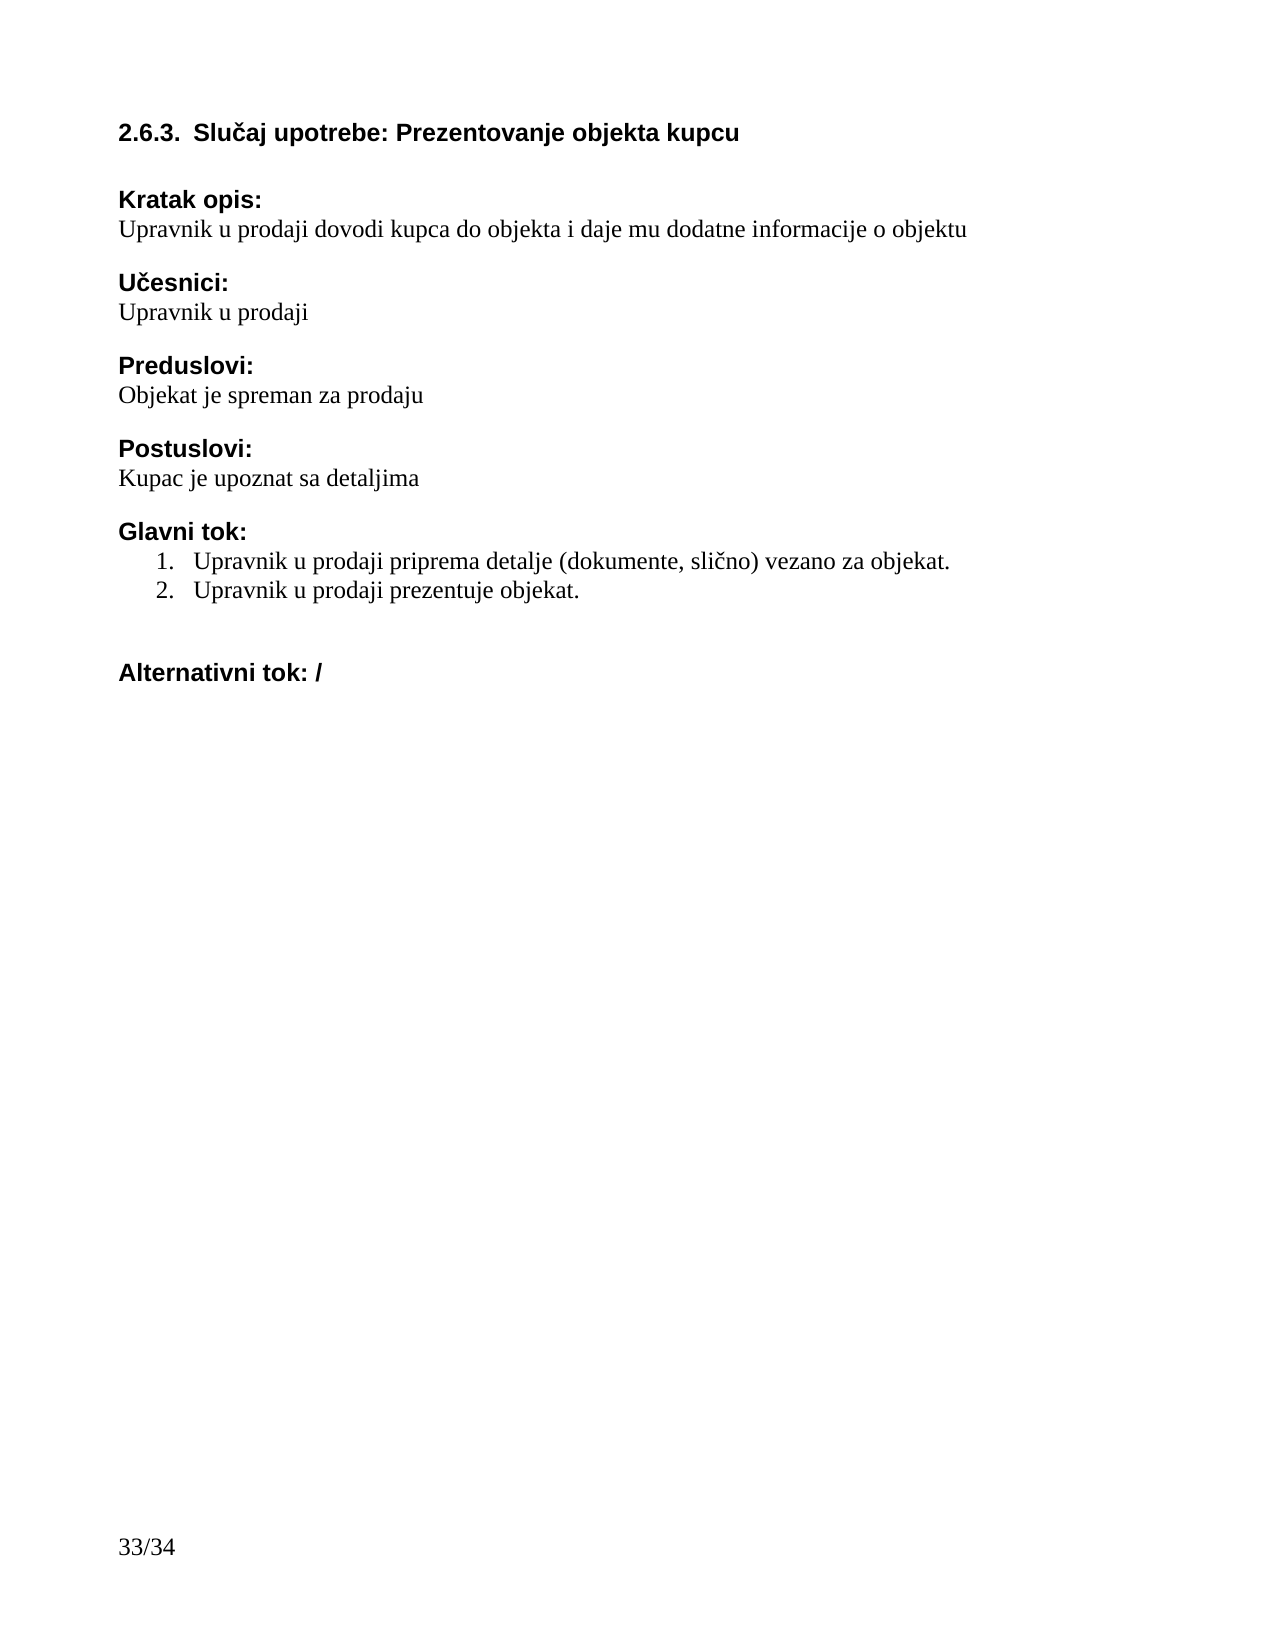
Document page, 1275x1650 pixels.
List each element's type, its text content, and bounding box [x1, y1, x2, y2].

subtitle Alternativni tok: / [118, 658, 1157, 686]
subtitle Kratak opis: [118, 185, 1157, 214]
subtitle Učesnici: [118, 268, 1157, 297]
subtitle Glavni tok: [118, 517, 1157, 546]
list Upravnik u prodaji priprema detalje (dokumente, slično) vezano za objekat. [156, 546, 1157, 575]
subtitle Preduslovi: [118, 351, 1157, 380]
text Upravnik u prodaji dovodi kupca do objekta i daje mu dodatne informacije o objektu [118, 214, 1157, 243]
text Objekat je spreman za prodaju [118, 380, 1157, 409]
subtitle Slučaj upotrebe: Prezentovanje objekta kupcu [118, 118, 1157, 147]
subtitle Postuslovi: [118, 434, 1157, 463]
text Kupac je upoznat sa detaljima [118, 463, 1157, 492]
list Upravnik u prodaji prezentuje objekat. [156, 575, 1157, 603]
text Upravnik u prodaji [118, 297, 1157, 326]
